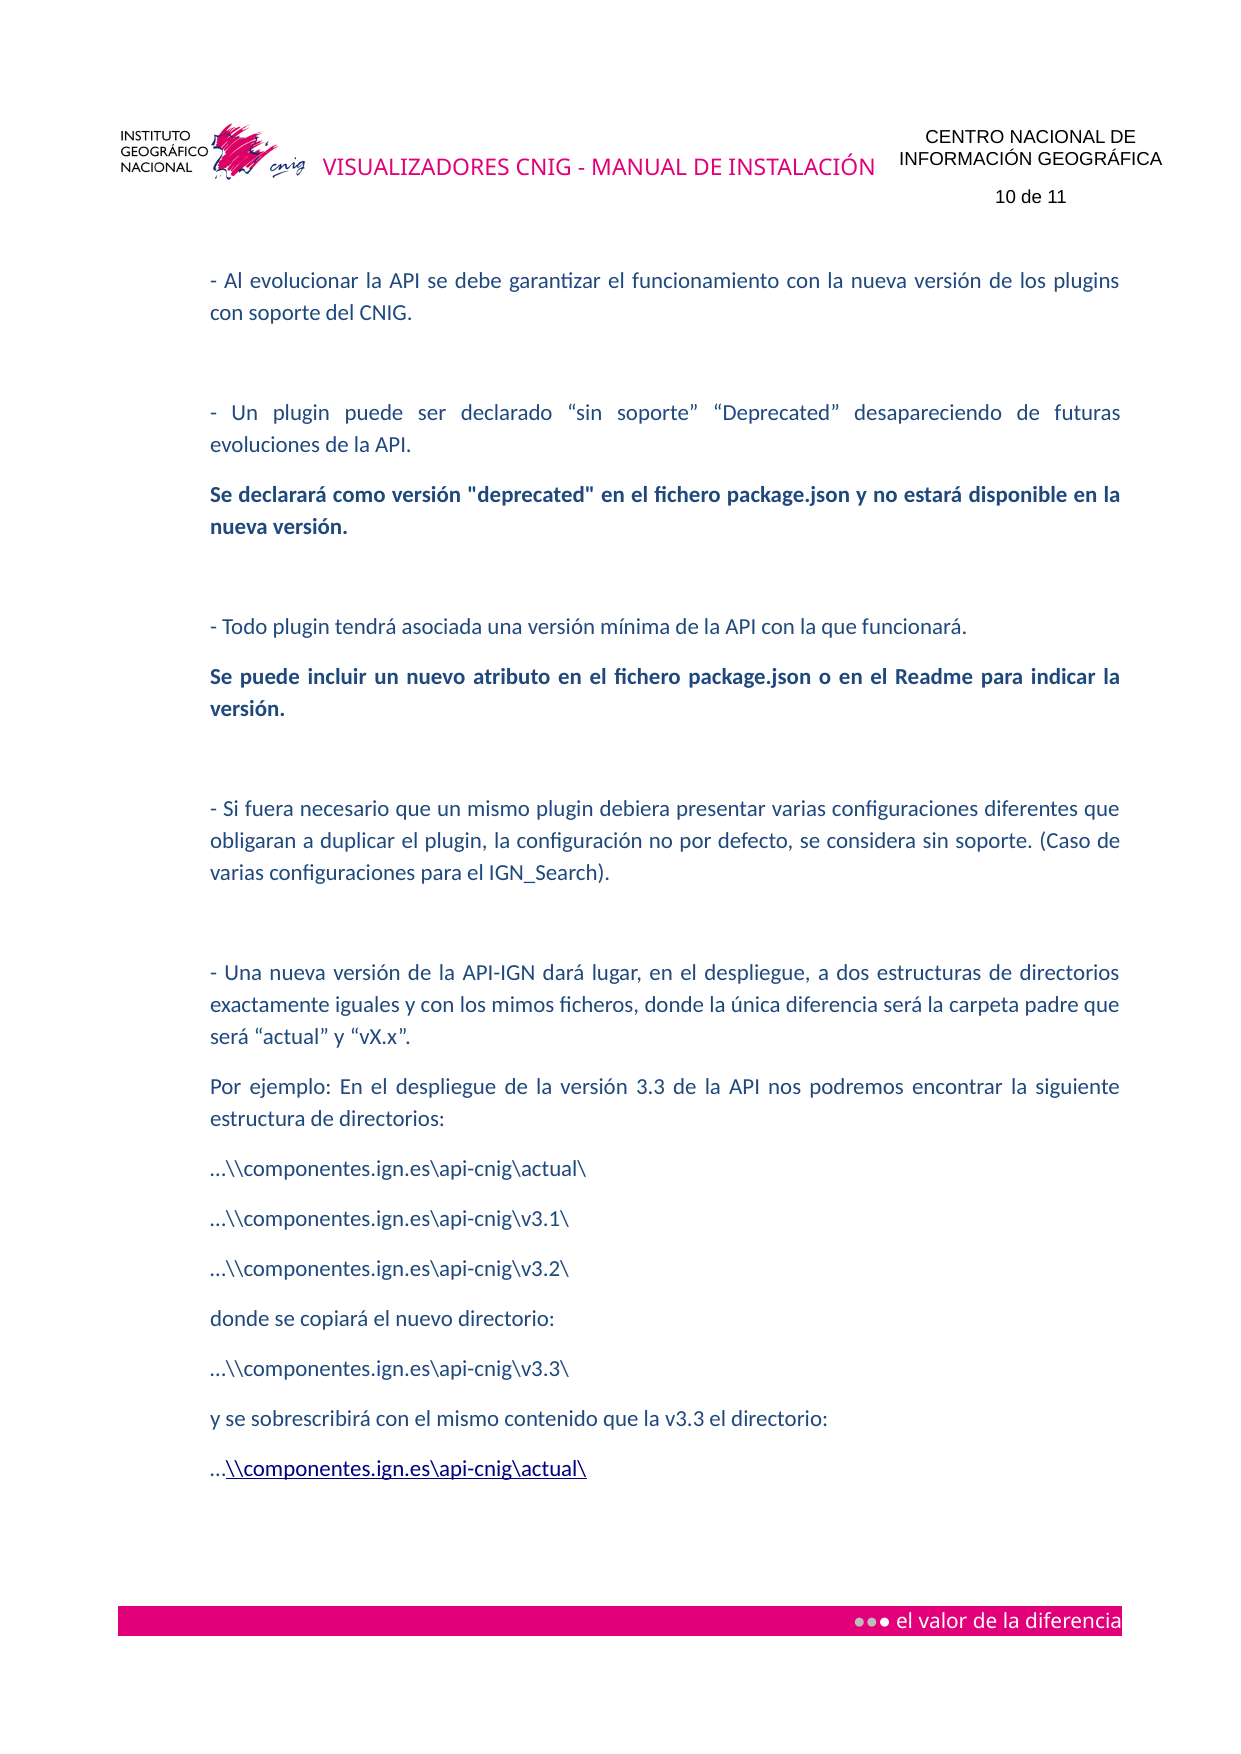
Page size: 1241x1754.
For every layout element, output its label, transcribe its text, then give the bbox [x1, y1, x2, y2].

text …\\componentes.ign.es\api-cnig\actual\ [210, 1454, 1122, 1546]
text …\\componentes.ign.es\api-cnig\v3.2\ [210, 1254, 1122, 1282]
text - Al evolucionar la API se debe garantizar el funcionamiento con la nueva versión de los plugins con soporte del CNIG. [210, 266, 1122, 326]
text - Una nueva versión de la API-IGN dará lugar, en el despliegue, a dos estructuras de directorios exactamente iguales y con los mimos ficheros, donde la única diferencia será la carpeta padre que será “actual” y “vX.x”. [210, 958, 1122, 1051]
picture [118, 118, 307, 183]
text - Si fuera necesario que un mismo plugin debiera presentar varias configuraciones diferentes que obligaran a duplicar el plugin, la configuración no por defecto, se considera sin soporte. (Caso de varias configuraciones para el IGN_Search). [210, 794, 1122, 886]
text y se sobrescribirá con el mismo contenido que la v3.3 el directorio: [210, 1404, 1122, 1432]
text donde se copiará el nuevo directorio: [210, 1304, 1122, 1332]
text …\\componentes.ign.es\api-cnig\actual\ [210, 1154, 1122, 1182]
text - Un plugin puede ser declarado “sin soporte” “Deprecated” desapareciendo de futuras evoluciones de la API. [210, 398, 1122, 458]
text …\\componentes.ign.es\api-cnig\v3.1\ [210, 1204, 1122, 1232]
text Se declarará como versión "deprecated" en el fichero package.json y no estará disponible en la nueva versión. [210, 480, 1122, 540]
text …\\componentes.ign.es\api-cnig\v3.3\ [210, 1354, 1122, 1382]
text - Todo plugin tendrá asociada una versión mínima de la API con la que funcionará. [210, 612, 1122, 640]
text Por ejemplo: En el despliegue de la versión 3.3 de la API nos podremos encontrar la siguiente estructura de directorios: [210, 1072, 1122, 1133]
text Se puede incluir un nuevo atributo en el fichero package.json o en el Readme para indicar la versión. [210, 662, 1122, 722]
